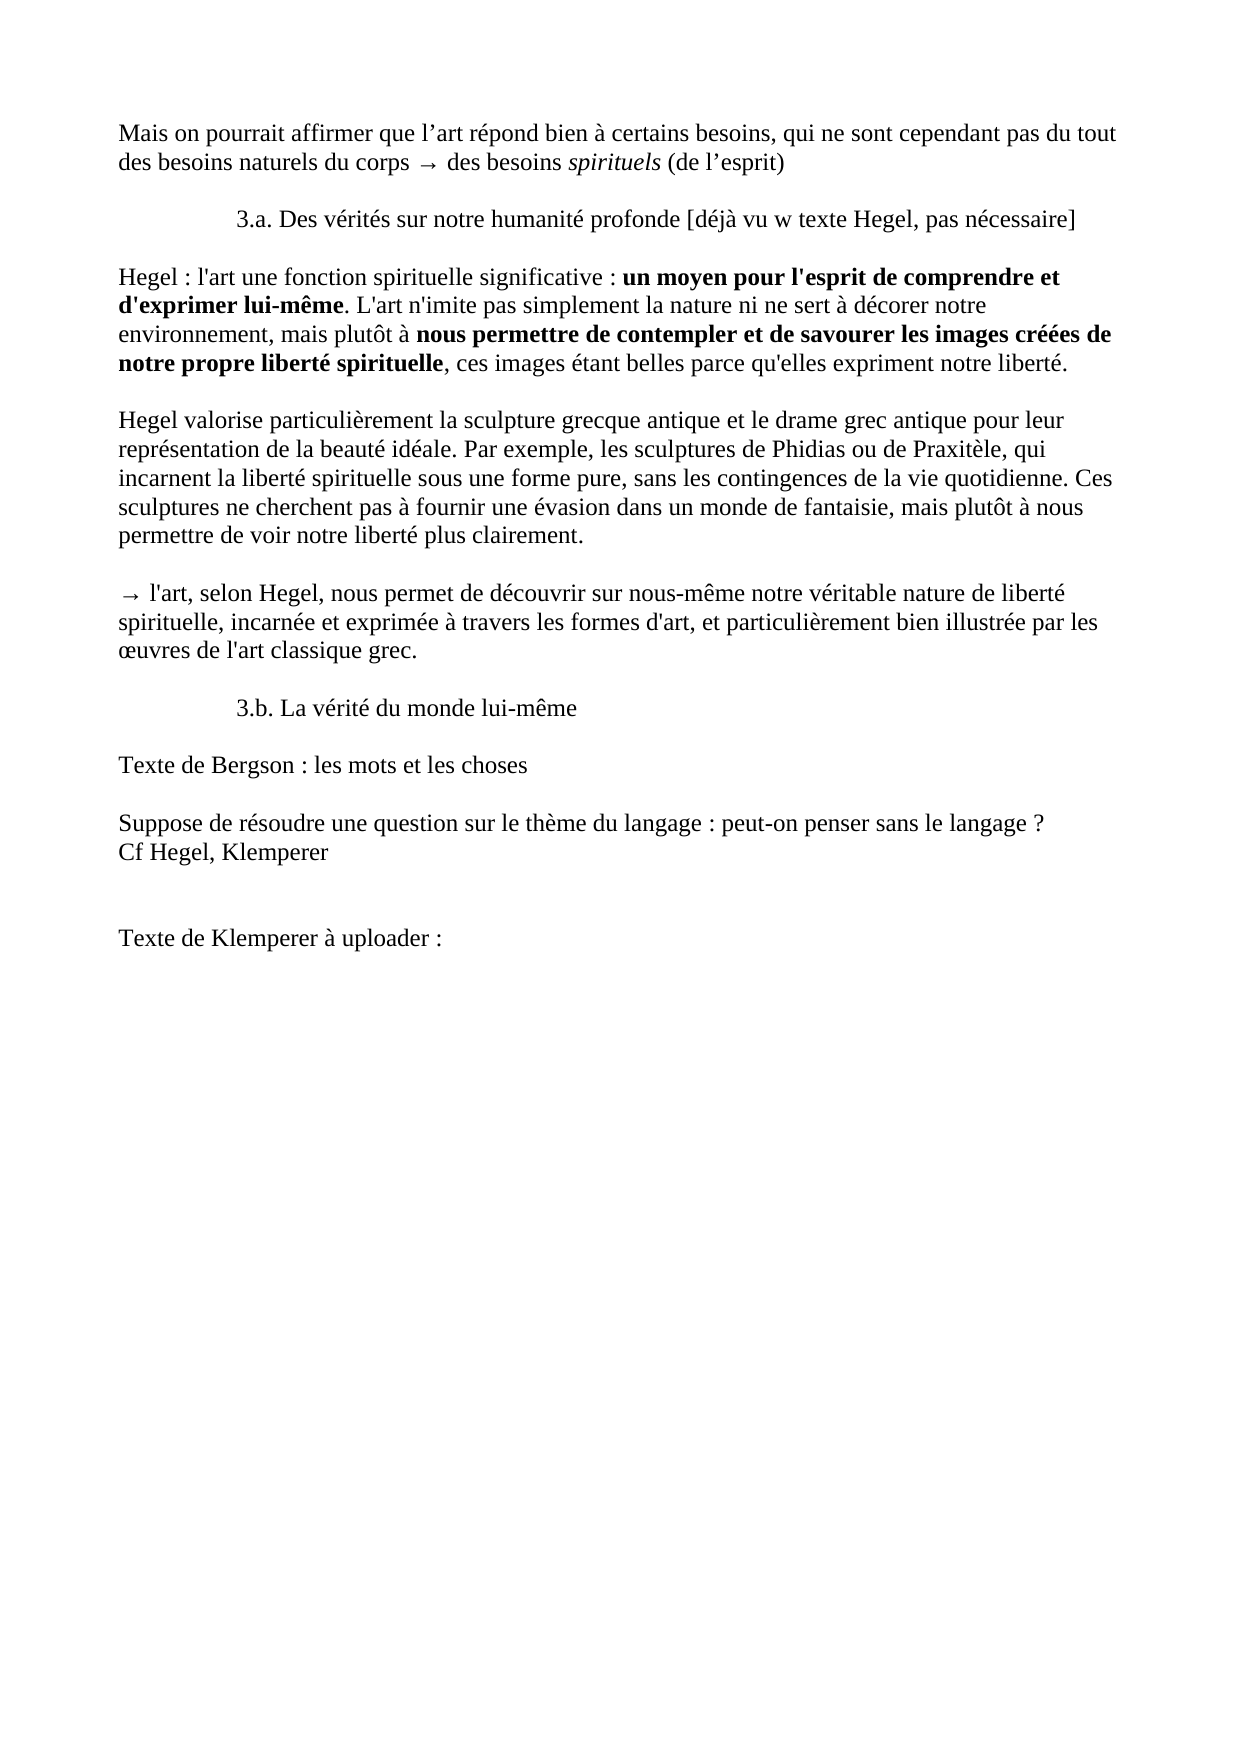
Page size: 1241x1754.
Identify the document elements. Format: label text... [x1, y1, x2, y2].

text Hegel valorise particulièrement la sculpture grecque antique et le drame grec antique pour leur représentation de la beauté idéale. Par exemple, les sculptures de Phidias ou de Praxitèle, qui incarnent la liberté spirituelle sous une forme pure, sans les contingences de la vie quotidienne. Ces sculptures ne cherchent pas à fournir une évasion dans un monde de fantaisie, mais plutôt à nous permettre de voir notre liberté plus clairement​. [118, 406, 1122, 549]
text 3.a. Des vérités sur notre humanité profonde [déjà vu w texte Hegel, pas nécessaire] [236, 204, 1122, 233]
text Cf Hegel, Klemperer [118, 837, 1122, 866]
text Suppose de résoudre une question sur le thème du langage : peut-on penser sans le langage ? [118, 808, 1122, 837]
text Texte de Klemperer à uploader : [118, 923, 1122, 952]
text Texte de Bergson : les mots et les choses [118, 751, 1122, 779]
text Hegel : l'art une fonction spirituelle significative : un moyen pour l'esprit de comprendre et d'exprimer lui-même. L'art n'imite pas simplement la nature ni ne sert à décorer notre environnement, mais plutôt à nous permettre de contempler et de savourer les images créées de notre propre liberté spirituelle, ces images étant belles parce qu'elles expriment notre liberté. [118, 262, 1122, 377]
text 3.b. La vérité du monde lui-même [236, 693, 1122, 722]
text → l'art, selon Hegel, nous permet de découvrir sur nous-même notre véritable nature de liberté spirituelle, incarnée et exprimée à travers les formes d'art, et particulièrement bien illustrée par les œuvres de l'art classique grec. [118, 578, 1122, 664]
text Mais on pourrait affirmer que l’art répond bien à certains besoins, qui ne sont cependant pas du tout des besoins naturels du corps → des besoins spirituels (de l’esprit) [118, 118, 1122, 176]
